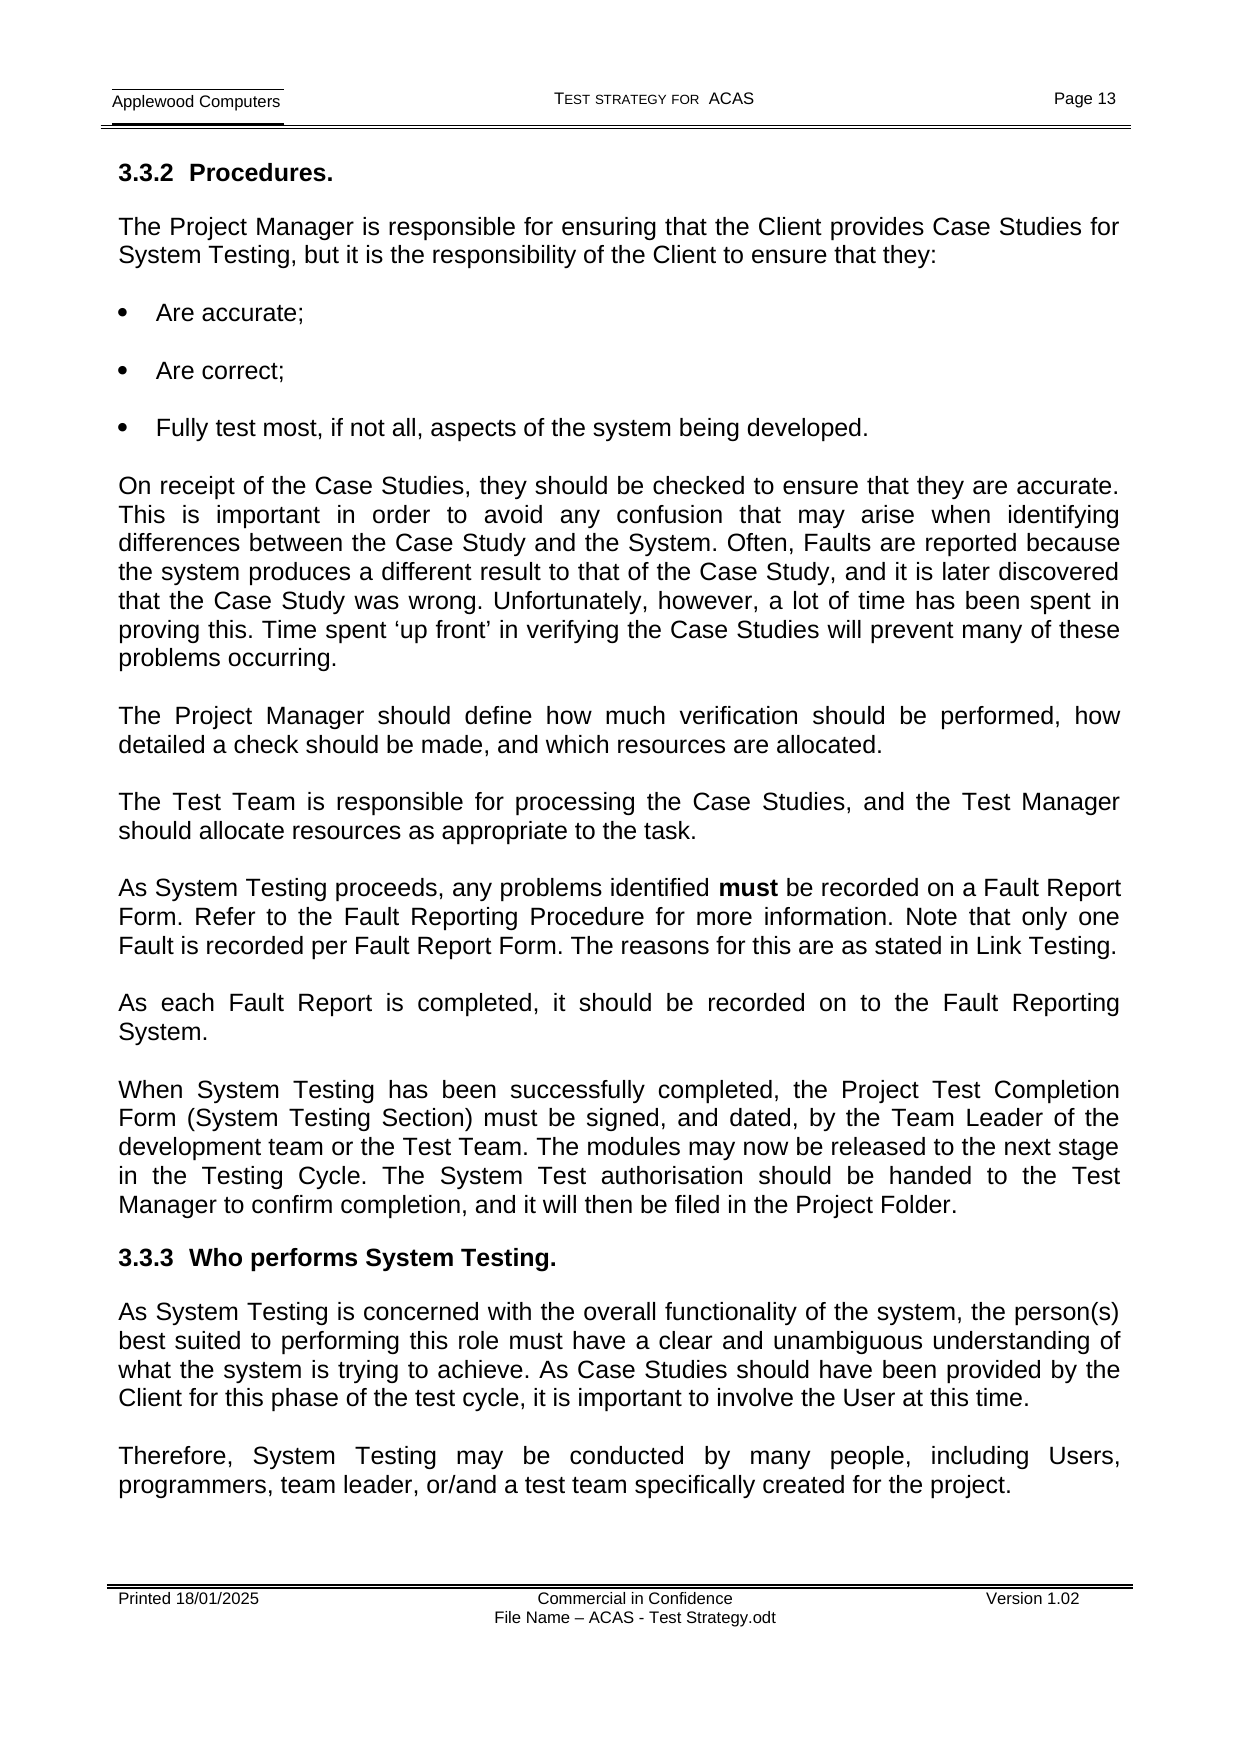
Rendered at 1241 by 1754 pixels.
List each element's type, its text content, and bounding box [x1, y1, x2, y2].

subtitle 3.3.3 Who performs System Testing. [118, 1243, 1122, 1272]
list Fully test most, if not all, aspects of the system being developed. [118, 413, 1122, 442]
text When System Testing has been successfully completed, the Project Test Completion Form (System Testing Section) must be signed, and dated, by the Team Leader of the development team or the Test Team. The modules may now be released to the next stage in the Testing Cycle. The System Test authorisation should be handed to the Test Manager to confirm completion, and it will then be filed in the Project Folder. [118, 1074, 1122, 1218]
text The Project Manager is responsible for ensuring that the Client provides Case Studies for System Testing, but it is the responsibility of the Client to ensure that they: [118, 212, 1122, 269]
list Are accurate; [118, 298, 1122, 327]
text Therefore, System Testing may be conducted by many people, including Users, programmers, team leader, or/and a test team specifically created for the project. [118, 1441, 1122, 1498]
text As each Fault Report is completed, it should be recorded on to the Fault Reporting System. [118, 988, 1122, 1046]
text As System Testing proceeds, any problems identified must be recorded on a Fault Report Form. Refer to the Fault Reporting Procedure for more information. Note that only one Fault is recorded per Fault Report Form. The reasons for this are as stated in Link Testing. [118, 873, 1122, 959]
text The Project Manager should define how much verification should be performed, how detailed a check should be made, and which resources are allocated. [118, 701, 1122, 758]
text On receipt of the Case Studies, they should be checked to ensure that they are accurate. This is important in order to avoid any confusion that may arise when identifying differences between the Case Study and the System. Often, Faults are reported because the system produces a different result to that of the Case Study, and it is later discovered that the Case Study was wrong. Unfortunately, however, a lot of time has been spent in proving this. Time spent ‘up front’ in verifying the Case Studies will prevent many of these problems occurring. [118, 471, 1122, 672]
text As System Testing is concerned with the overall functionality of the system, the person(s) best suited to performing this role must have a clear and unambiguous understanding of what the system is trying to achieve. As Case Studies should have been provided by the Client for this phase of the test cycle, it is important to involve the User at this time. [118, 1297, 1122, 1412]
subtitle 3.3.2 Procedures. [118, 158, 1122, 187]
text The Test Team is responsible for processing the Case Studies, and the Test Manager should allocate resources as appropriate to the task. [118, 787, 1122, 844]
list Are correct; [118, 356, 1122, 384]
